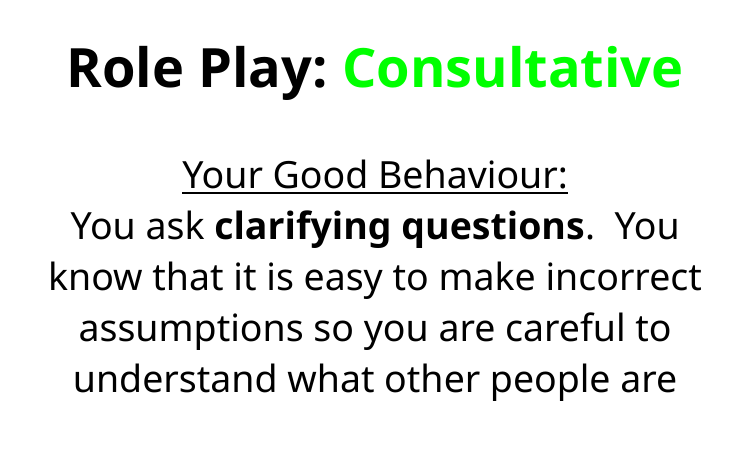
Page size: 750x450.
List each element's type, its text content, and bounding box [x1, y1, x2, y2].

text Your Good Behaviour: [29, 149, 721, 200]
text You ask clarifying questions. You know that it is easy to make incorrect assumptions so you are careful to understand what other people are [29, 200, 721, 404]
text Role Play: Consultative [29, 29, 721, 103]
